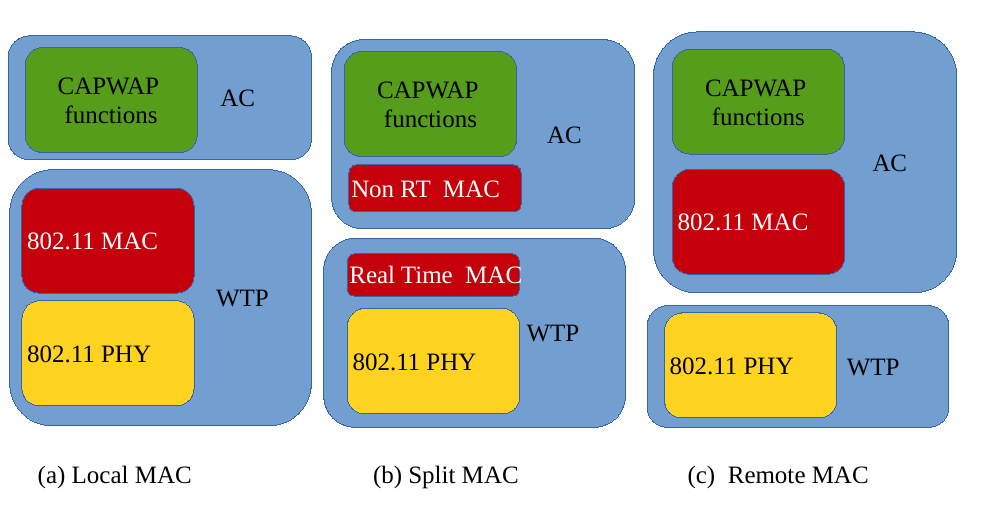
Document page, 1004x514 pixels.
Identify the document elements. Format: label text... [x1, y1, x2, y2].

text (a) Local MAC (b) Split MAC (c) Remote MAC [0, 460, 1004, 489]
